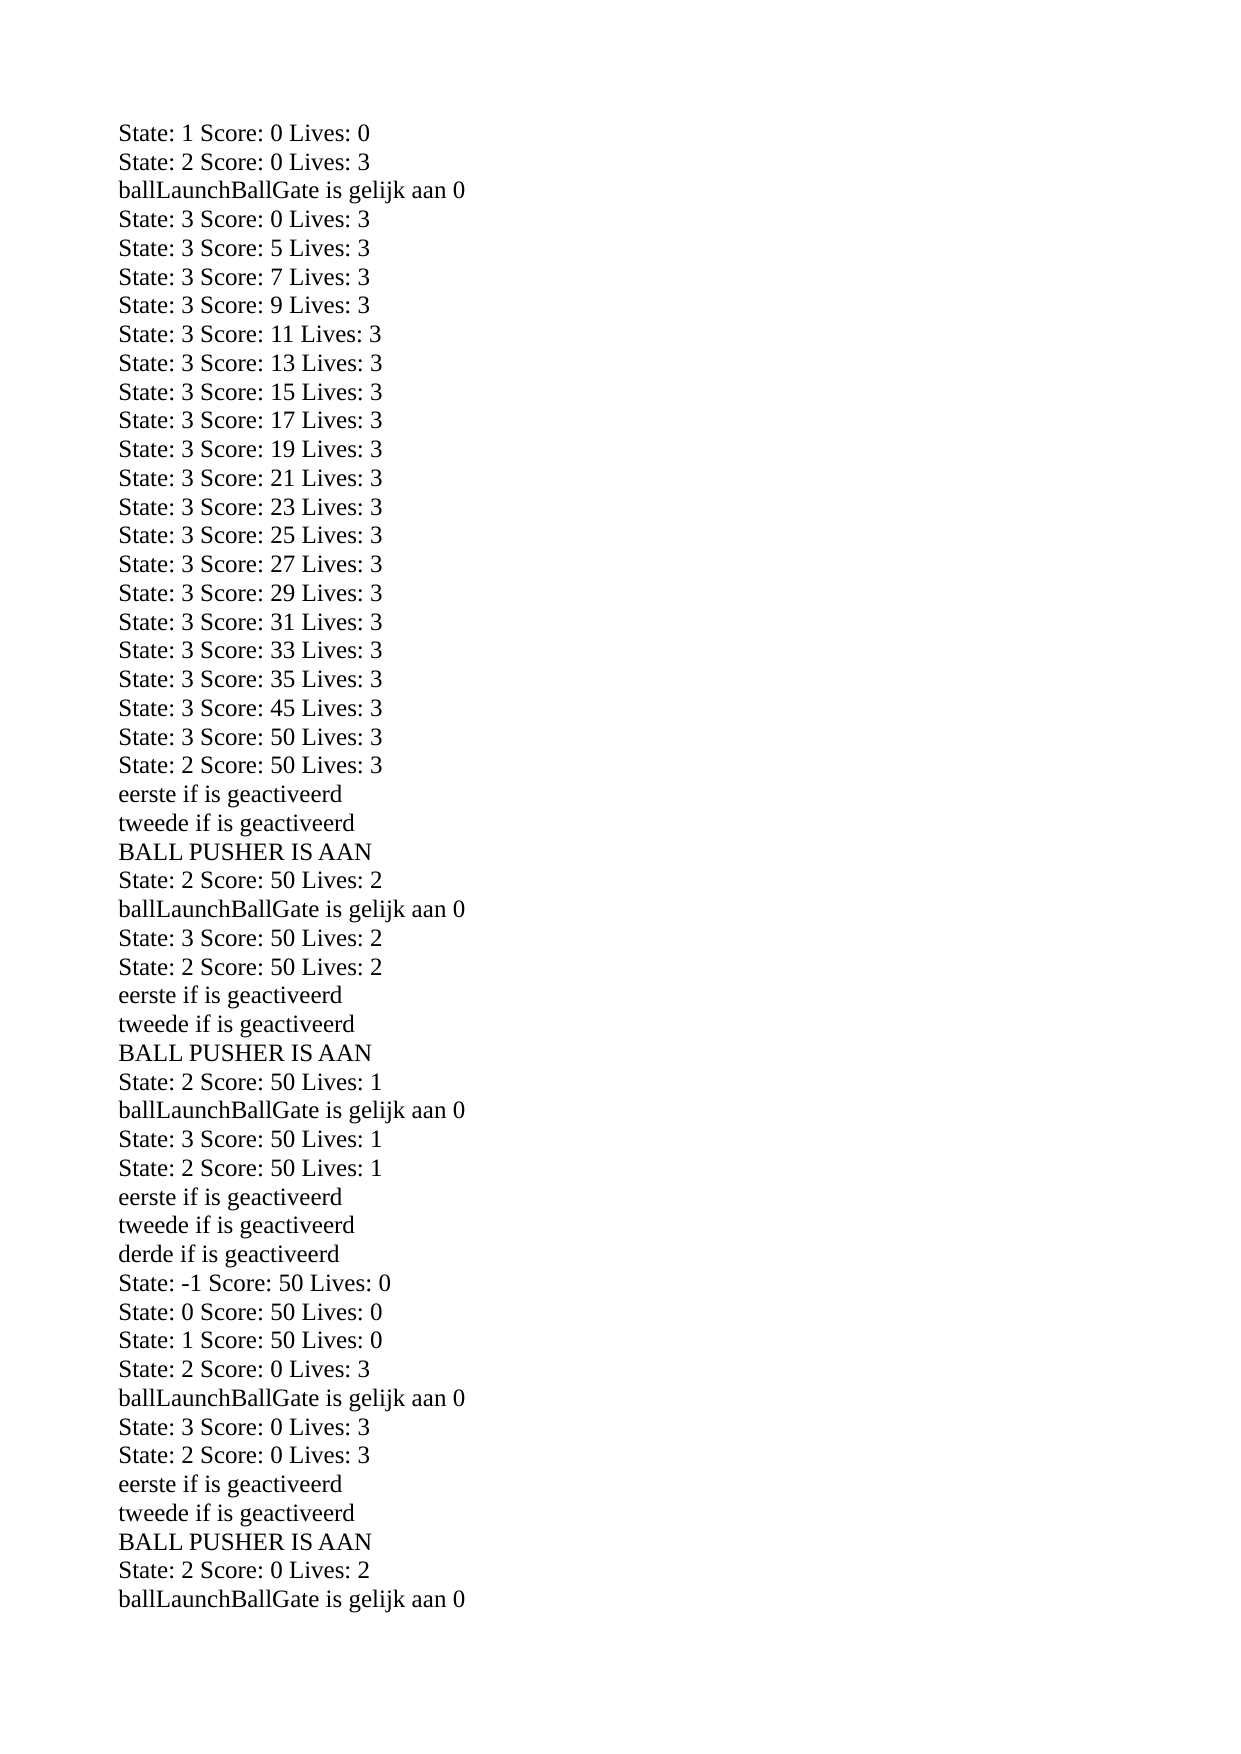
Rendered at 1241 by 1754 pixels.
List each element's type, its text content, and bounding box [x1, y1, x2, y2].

text State: 3 Score: 33 Lives: 3 [118, 636, 1122, 664]
text State: 3 Score: 31 Lives: 3 [118, 607, 1122, 636]
text State: 2 Score: 50 Lives: 2 [118, 866, 1122, 894]
text State: 3 Score: 27 Lives: 3 [118, 549, 1122, 578]
text State: 3 Score: 11 Lives: 3 [118, 319, 1122, 348]
text State: 3 Score: 0 Lives: 3 [118, 204, 1122, 233]
text State: 3 Score: 7 Lives: 3 [118, 262, 1122, 291]
text derde if is geactiveerd [118, 1239, 1122, 1268]
text State: 3 Score: 23 Lives: 3 [118, 492, 1122, 521]
text State: 2 Score: 50 Lives: 3 [118, 751, 1122, 779]
text eerste if is geactiveerd [118, 779, 1122, 808]
text BALL PUSHER IS AAN [118, 837, 1122, 866]
text State: 2 Score: 0 Lives: 3 [118, 147, 1122, 176]
text tweede if is geactiveerd [118, 1009, 1122, 1038]
text State: 3 Score: 50 Lives: 1 [118, 1124, 1122, 1153]
text State: 3 Score: 5 Lives: 3 [118, 233, 1122, 262]
text tweede if is geactiveerd [118, 1498, 1122, 1527]
text State: 2 Score: 50 Lives: 1 [118, 1153, 1122, 1182]
text State: 2 Score: 0 Lives: 3 [118, 1354, 1122, 1383]
text ballLaunchBallGate is gelijk aan 0 [118, 1383, 1122, 1412]
text ballLaunchBallGate is gelijk aan 0 [118, 894, 1122, 923]
text State: 3 Score: 13 Lives: 3 [118, 348, 1122, 377]
text State: -1 Score: 50 Lives: 0 [118, 1268, 1122, 1297]
text State: 3 Score: 29 Lives: 3 [118, 578, 1122, 607]
text State: 3 Score: 19 Lives: 3 [118, 434, 1122, 463]
text State: 2 Score: 0 Lives: 3 [118, 1441, 1122, 1469]
text ballLaunchBallGate is gelijk aan 0 [118, 176, 1122, 204]
text eerste if is geactiveerd [118, 1182, 1122, 1211]
text State: 3 Score: 25 Lives: 3 [118, 521, 1122, 549]
text State: 3 Score: 35 Lives: 3 [118, 664, 1122, 693]
text State: 1 Score: 50 Lives: 0 [118, 1326, 1122, 1354]
text State: 0 Score: 50 Lives: 0 [118, 1297, 1122, 1326]
text State: 3 Score: 9 Lives: 3 [118, 291, 1122, 319]
text ballLaunchBallGate is gelijk aan 0 [118, 1096, 1122, 1124]
text State: 2 Score: 0 Lives: 2 [118, 1556, 1122, 1584]
text State: 3 Score: 50 Lives: 2 [118, 923, 1122, 952]
text State: 3 Score: 17 Lives: 3 [118, 406, 1122, 434]
text tweede if is geactiveerd [118, 1211, 1122, 1239]
text BALL PUSHER IS AAN [118, 1527, 1122, 1556]
text ballLaunchBallGate is gelijk aan 0 [118, 1584, 1122, 1613]
text State: 3 Score: 0 Lives: 3 [118, 1412, 1122, 1441]
text State: 3 Score: 15 Lives: 3 [118, 377, 1122, 406]
text State: 2 Score: 50 Lives: 1 [118, 1067, 1122, 1096]
text State: 3 Score: 21 Lives: 3 [118, 463, 1122, 492]
text BALL PUSHER IS AAN [118, 1038, 1122, 1067]
text eerste if is geactiveerd [118, 1469, 1122, 1498]
text State: 1 Score: 0 Lives: 0 [118, 118, 1122, 147]
text State: 3 Score: 50 Lives: 3 [118, 722, 1122, 751]
text tweede if is geactiveerd [118, 808, 1122, 837]
text State: 3 Score: 45 Lives: 3 [118, 693, 1122, 722]
text State: 2 Score: 50 Lives: 2 [118, 952, 1122, 981]
text eerste if is geactiveerd [118, 981, 1122, 1009]
